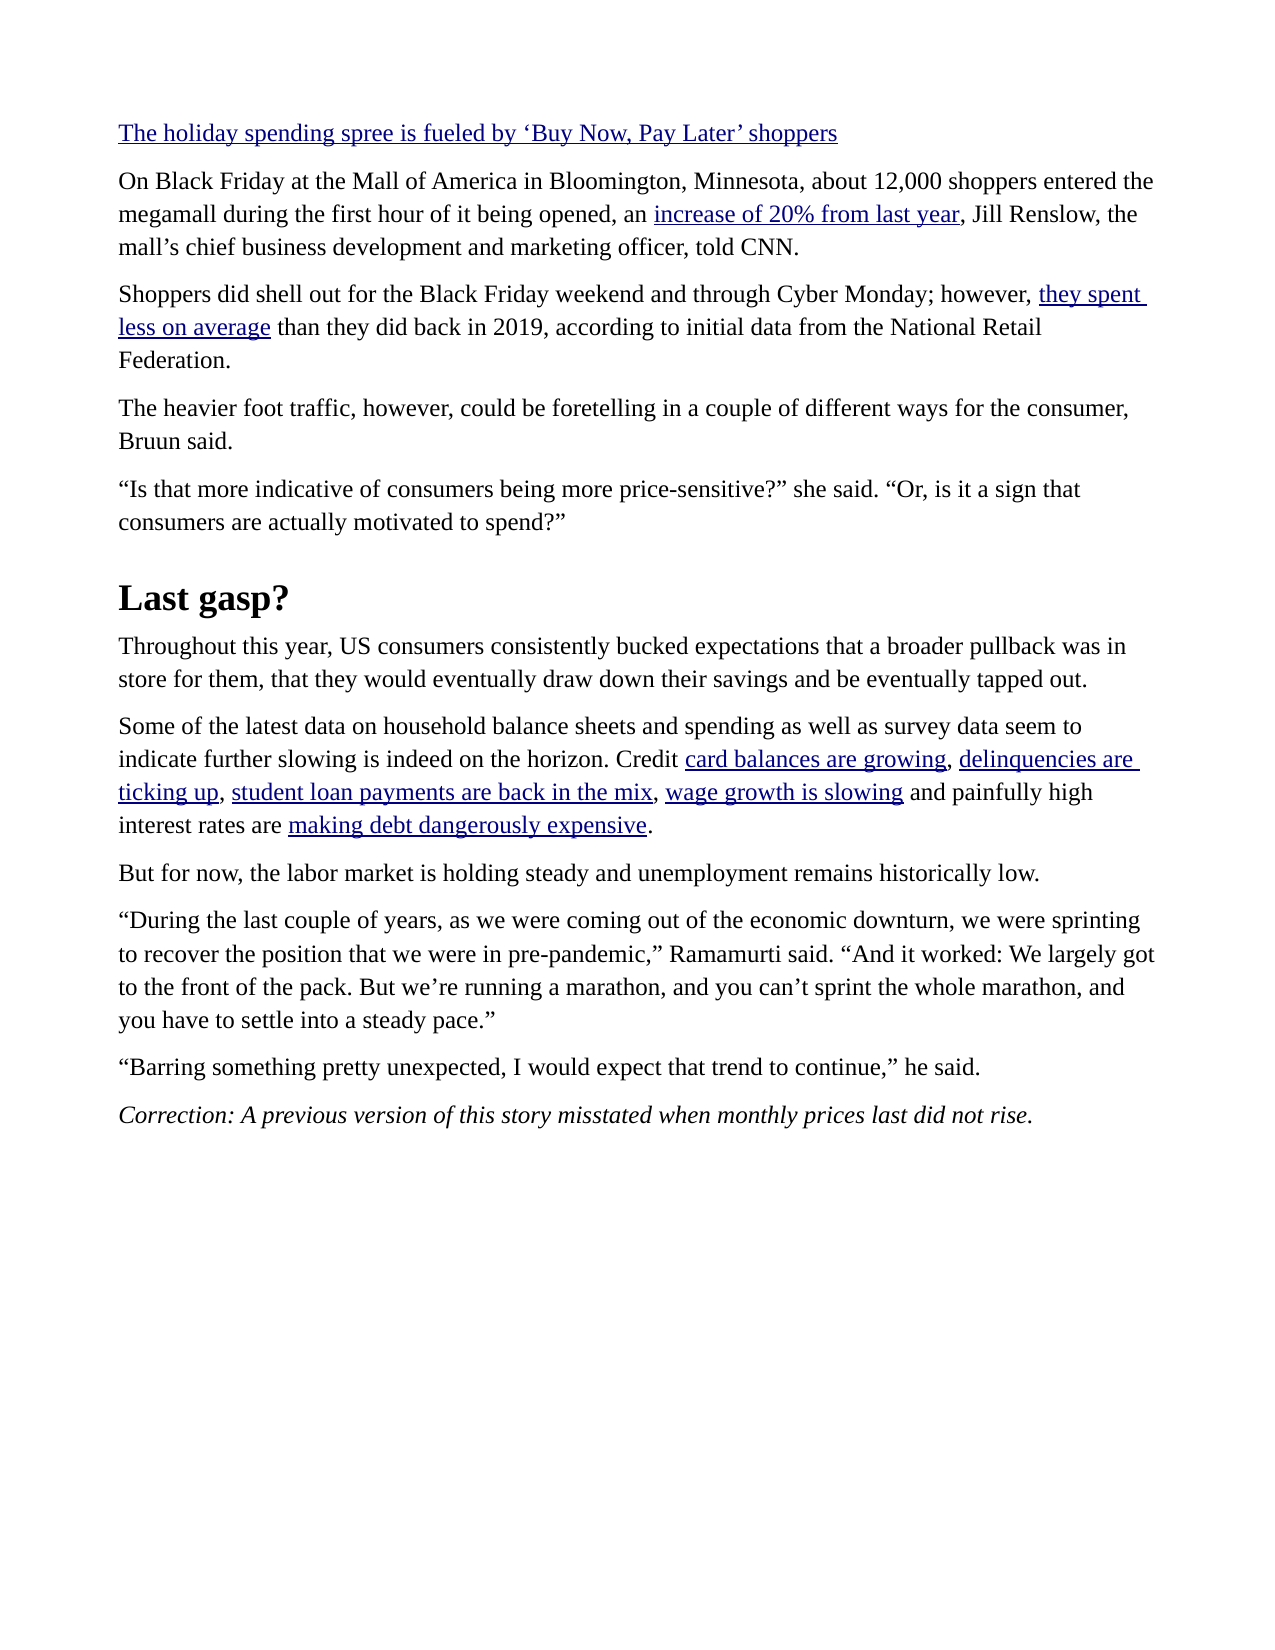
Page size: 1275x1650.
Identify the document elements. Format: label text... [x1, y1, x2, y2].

text On Black Friday at the Mall of America in Bloomington, Minnesota, about 12,000 shoppers entered the megamall during the first hour of it being opened, an increase of 20% from last year, Jill Renslow, the mall’s chief business development and marketing officer, told CNN. [118, 166, 1157, 261]
text Correction: A previous version of this story misstated when monthly prices last did not rise. [118, 1100, 1157, 1129]
text The holiday spending spree is fueled by ‘Buy Now, Pay Later’ shoppers [118, 118, 1157, 147]
subtitle Last gasp? [118, 575, 1157, 618]
text “Is that more indicative of consumers being more price-sensitive?” she said. “Or, is it a sign that consumers are actually motivated to spend?” [118, 474, 1157, 535]
text Throughout this year, US consumers consistently bucked expectations that a broader pullback was in store for them, that they would eventually draw down their savings and be eventually tapped out. [118, 631, 1157, 692]
text The heavier foot traffic, however, could be foretelling in a couple of different ways for the consumer, Bruun said. [118, 393, 1157, 455]
text “During the last couple of years, as we were coming out of the economic downturn, we were sprinting to recover the position that we were in pre-pandemic,” Ramamurti said. “And it worked: We largely got to the front of the pack. But we’re running a marathon, and you can’t sprint the whole marathon, and you have to settle into a steady pace.” [118, 906, 1157, 1033]
text But for now, the labor market is holding steady and unemployment remains historically low. [118, 858, 1157, 887]
text Shoppers did shell out for the Black Friday weekend and through Cyber Monday; however, they spent less on average than they did back in 2019, according to initial data from the National Retail Federation. [118, 279, 1157, 374]
text “Barring something pretty unexpected, I would expect that trend to continue,” he said. [118, 1052, 1157, 1081]
text Some of the latest data on household balance sheets and spending as well as survey data seem to indicate further slowing is indeed on the horizon. Credit card balances are growing, delinquencies are ticking up, student loan payments are back in the mix, wage growth is slowing and painfully high interest rates are making debt dangerously expensive. [118, 711, 1157, 839]
